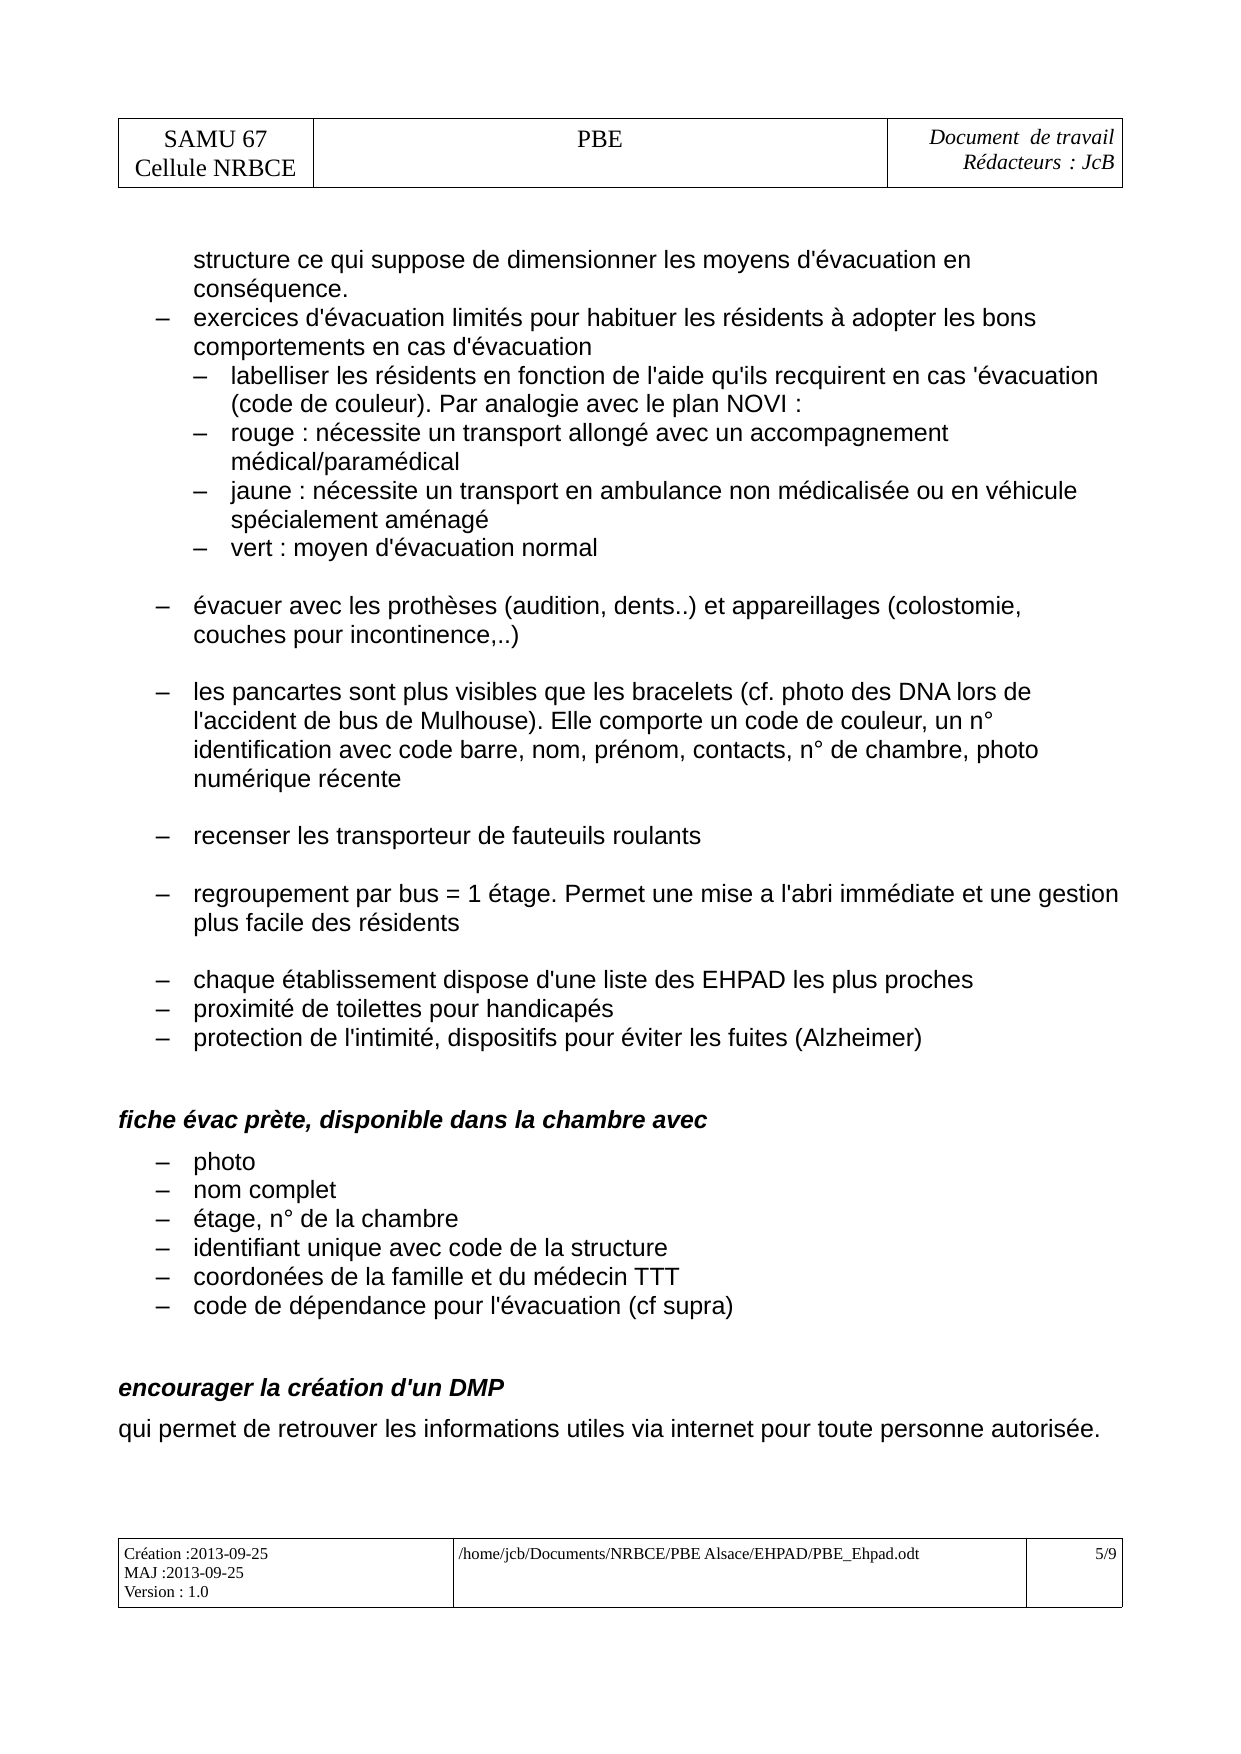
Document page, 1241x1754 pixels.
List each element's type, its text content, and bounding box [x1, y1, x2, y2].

list identifiant unique avec code de la structure [156, 1233, 1122, 1262]
list exercices d'évacuation limités pour habituer les résidents à adopter les bons comportements en cas d'évacuation [156, 303, 1122, 361]
text qui permet de retrouver les informations utiles via internet pour toute personne autorisée. [118, 1414, 1122, 1443]
list regroupement par bus = 1 étage. Permet une mise a l'abri immédiate et une gestion plus facile des résidents [156, 879, 1122, 936]
subtitle encourager la création d'un DMP [118, 1373, 1122, 1402]
list les pancartes sont plus visibles que les bracelets (cf. photo des DNA lors de l'accident de bus de Mulhouse). Elle comporte un code de couleur, un n° identification avec code barre, nom, prénom, contacts, n° de chambre, photo numérique récente [156, 677, 1122, 792]
list protection de l'intimité, dispositifs pour éviter les fuites (Alzheimer) [156, 1023, 1122, 1052]
list proximité de toilettes pour handicapés [156, 994, 1122, 1023]
list photo [156, 1147, 1122, 1175]
list évacuer avec les prothèses (audition, dents..) et appareillages (colostomie, couches pour incontinence,..) [156, 591, 1122, 649]
list étage, n° de la chambre [156, 1204, 1122, 1233]
list jaune : nécessite un transport en ambulance non médicalisée ou en véhicule spécialement aménagé [193, 476, 1122, 533]
list rouge : nécessite un transport allongé avec un accompagnement médical/paramédical [193, 418, 1122, 476]
list chaque établissement dispose d'une liste des EHPAD les plus proches [156, 965, 1122, 994]
list recenser les transporteur de fauteuils roulants [156, 821, 1122, 850]
list coordonées de la famille et du médecin TTT [156, 1262, 1122, 1291]
list code de dépendance pour l'évacuation (cf supra) [156, 1291, 1122, 1320]
list structure ce qui suppose de dimensionner les moyens d'évacuation en conséquence. [156, 246, 1122, 303]
list nom complet [156, 1175, 1122, 1204]
list vert : moyen d'évacuation normal [193, 533, 1122, 562]
subtitle fiche évac prète, disponible dans la chambre avec [118, 1106, 1122, 1134]
list labelliser les résidents en fonction de l'aide qu'ils recquirent en cas 'évacuation (code de couleur). Par analogie avec le plan NOVI : [193, 361, 1122, 418]
